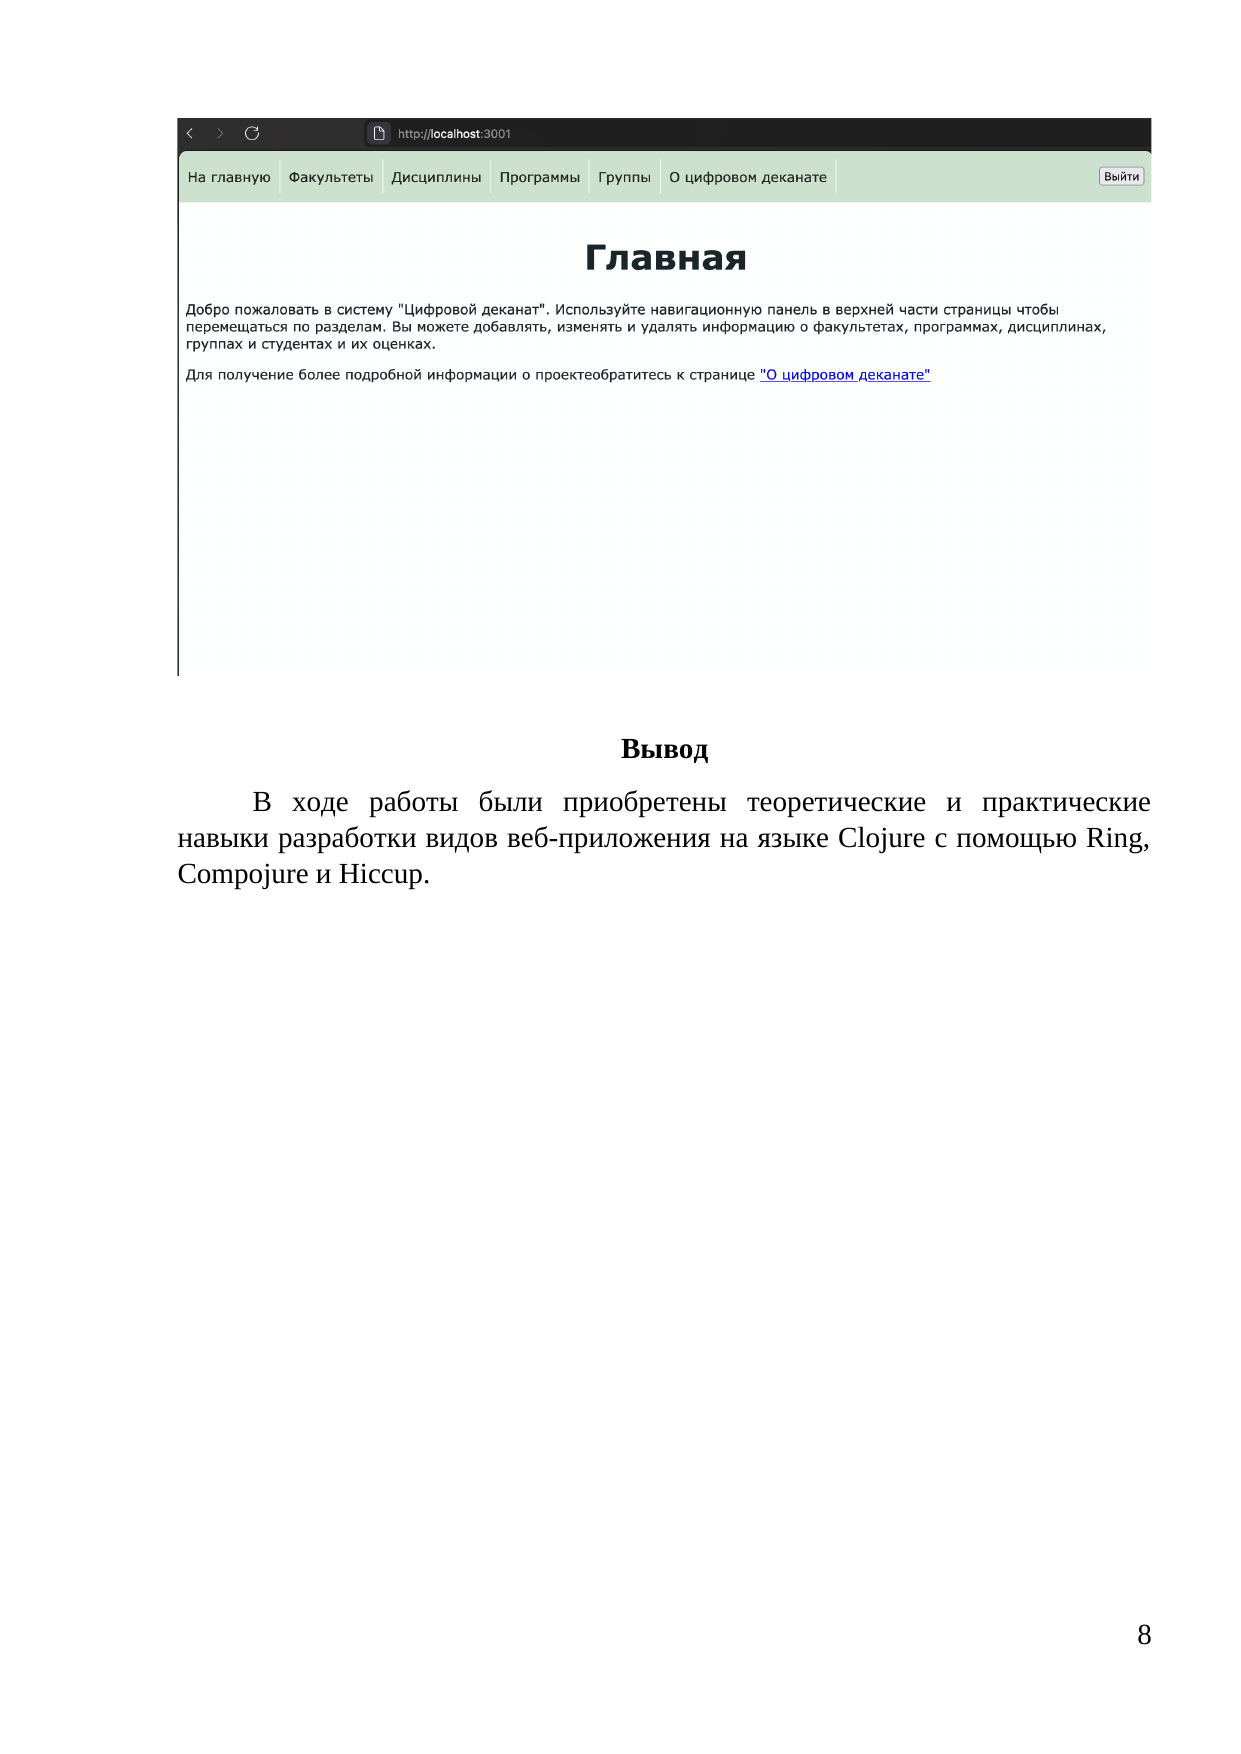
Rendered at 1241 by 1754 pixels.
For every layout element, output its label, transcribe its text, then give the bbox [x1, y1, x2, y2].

text Вывод [177, 731, 1152, 765]
text В ходе работы были приобретены теоретические и практические навыки разработки видов веб-приложения на языке Clojure с помощью Ring, Compojure и Hiccup. [177, 784, 1152, 890]
picture [177, 118, 1152, 676]
